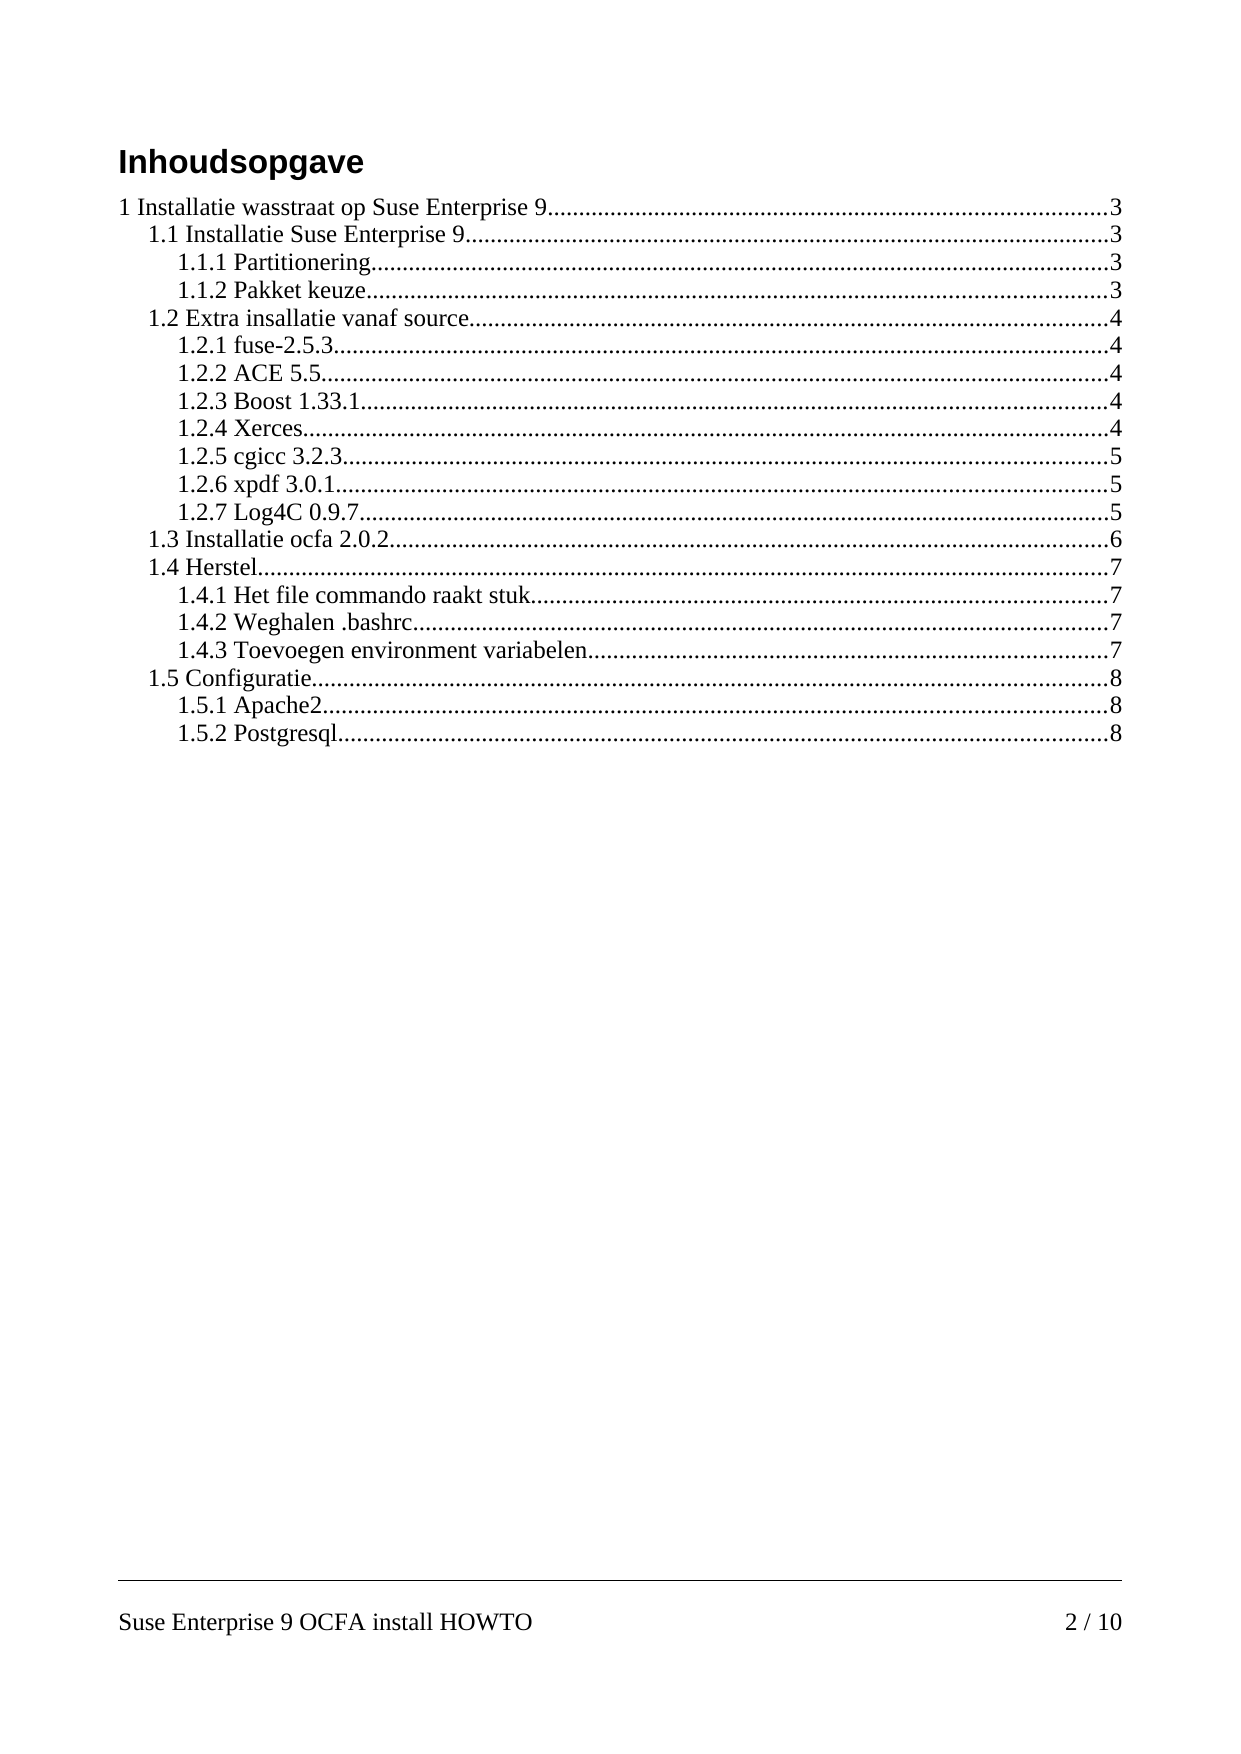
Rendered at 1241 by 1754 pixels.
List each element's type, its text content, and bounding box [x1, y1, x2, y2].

text 1.2 Extra insallatie vanaf source 4 [148, 304, 1122, 331]
text 1.4.1 Het file commando raakt stuk 7 [177, 581, 1122, 608]
text 1.2.7 Log4C 0.9.7 5 [177, 498, 1122, 525]
text 1.4.3 Toevoegen environment variabelen 7 [177, 636, 1122, 664]
text 1.3 Installatie ocfa 2.0.2 6 [148, 525, 1122, 553]
text 1.2.3 Boost 1.33.1 4 [177, 387, 1122, 414]
text 1.1.1 Partitionering 3 [177, 248, 1122, 276]
subtitle Inhoudsopgave [118, 143, 1122, 180]
text 1.2.2 ACE 5.5 4 [177, 359, 1122, 387]
text 1 Installatie wasstraat op Suse Enterprise 9 3 [118, 193, 1122, 221]
text 1.2.4 Xerces 4 [177, 414, 1122, 442]
text 1.2.1 fuse-2.5.3 4 [177, 331, 1122, 359]
text 1.5.2 Postgresql 8 [177, 719, 1122, 747]
text 1.2.5 cgicc 3.2.3 5 [177, 442, 1122, 470]
text 1.4.2 Weghalen .bashrc 7 [177, 608, 1122, 636]
text 1.1.2 Pakket keuze 3 [177, 276, 1122, 304]
text 1.4 Herstel 7 [148, 553, 1122, 581]
text 1.5.1 Apache2 8 [177, 692, 1122, 719]
text 1.2.6 xpdf 3.0.1 5 [177, 470, 1122, 498]
text 1.5 Configuratie 8 [148, 664, 1122, 692]
text 1.1 Installatie Suse Enterprise 9 3 [148, 221, 1122, 248]
